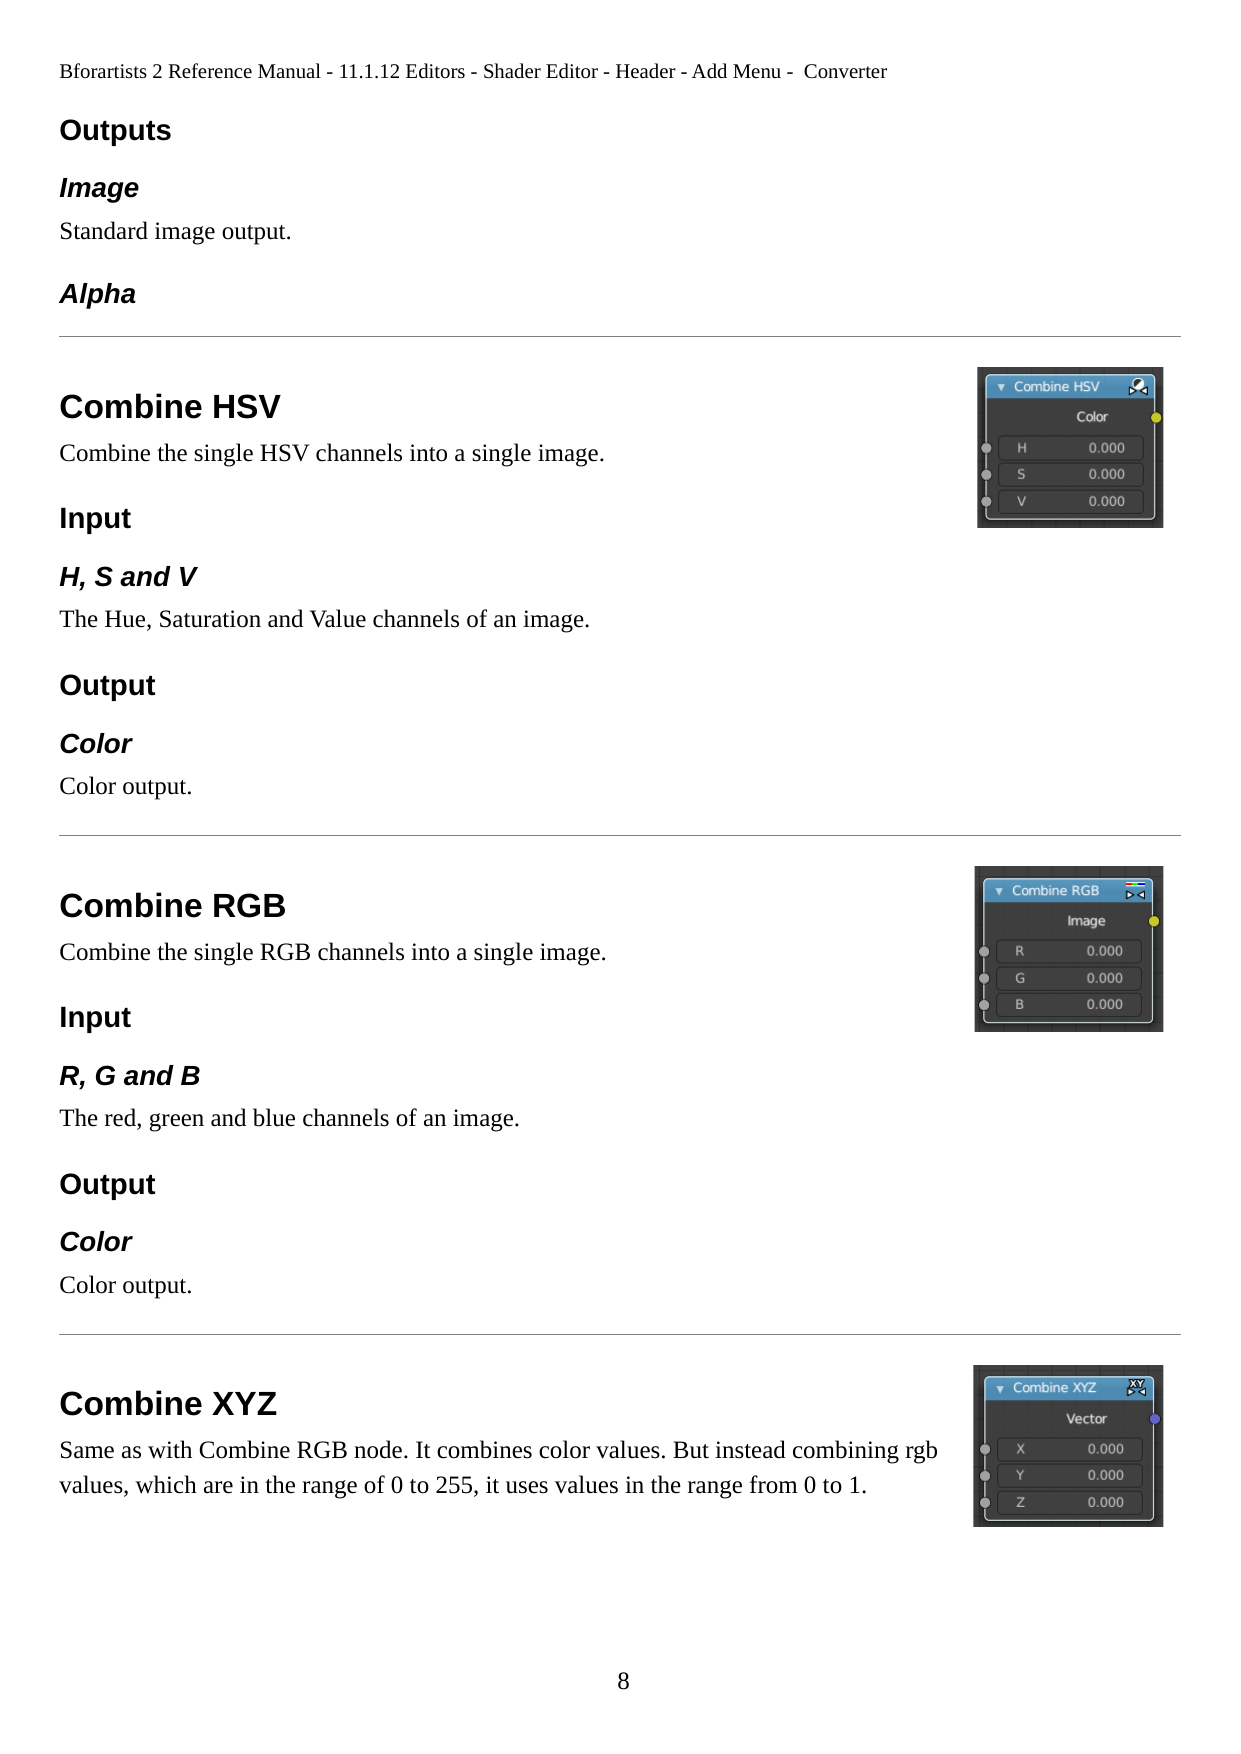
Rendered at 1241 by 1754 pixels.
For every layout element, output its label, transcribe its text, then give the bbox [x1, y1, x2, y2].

text Color output. [59, 1270, 1181, 1299]
picture [977, 367, 1164, 528]
subtitle Image [59, 171, 1181, 203]
subtitle Combine HSV [59, 387, 977, 425]
subtitle Combine XYZ [59, 1384, 973, 1423]
subtitle Combine RGB [59, 885, 974, 924]
subtitle Color [59, 1226, 1181, 1258]
text Combine the single RGB channels into a single image. [59, 937, 974, 965]
text The red, green and blue channels of an image. [59, 1103, 1181, 1132]
subtitle Input [59, 1000, 1181, 1034]
text Standard image output. [59, 216, 1181, 244]
subtitle Output [59, 668, 1181, 702]
text Combine the single HSV channels into a single image. [59, 438, 977, 467]
subtitle Outputs [59, 113, 1181, 146]
text The Hue, Saturation and Value channels of an image. [59, 604, 1181, 633]
subtitle Output [59, 1167, 1181, 1201]
subtitle Color [59, 727, 1181, 759]
picture [974, 866, 1164, 1032]
subtitle [1164, 885, 1181, 924]
text Color output. [59, 771, 1181, 800]
subtitle [1164, 1384, 1181, 1423]
text Same as with Combine RGB node. It combines color values. But instead combining rgb values, which are in the range of 0 to 255, it uses values in the range from 0 to 1. [59, 1435, 973, 1498]
subtitle [1164, 387, 1181, 425]
subtitle Input [59, 501, 1181, 535]
subtitle Alpha [59, 277, 1181, 309]
subtitle H, S and V [59, 560, 1181, 592]
subtitle R, G and B [59, 1059, 1181, 1091]
picture [973, 1365, 1164, 1527]
